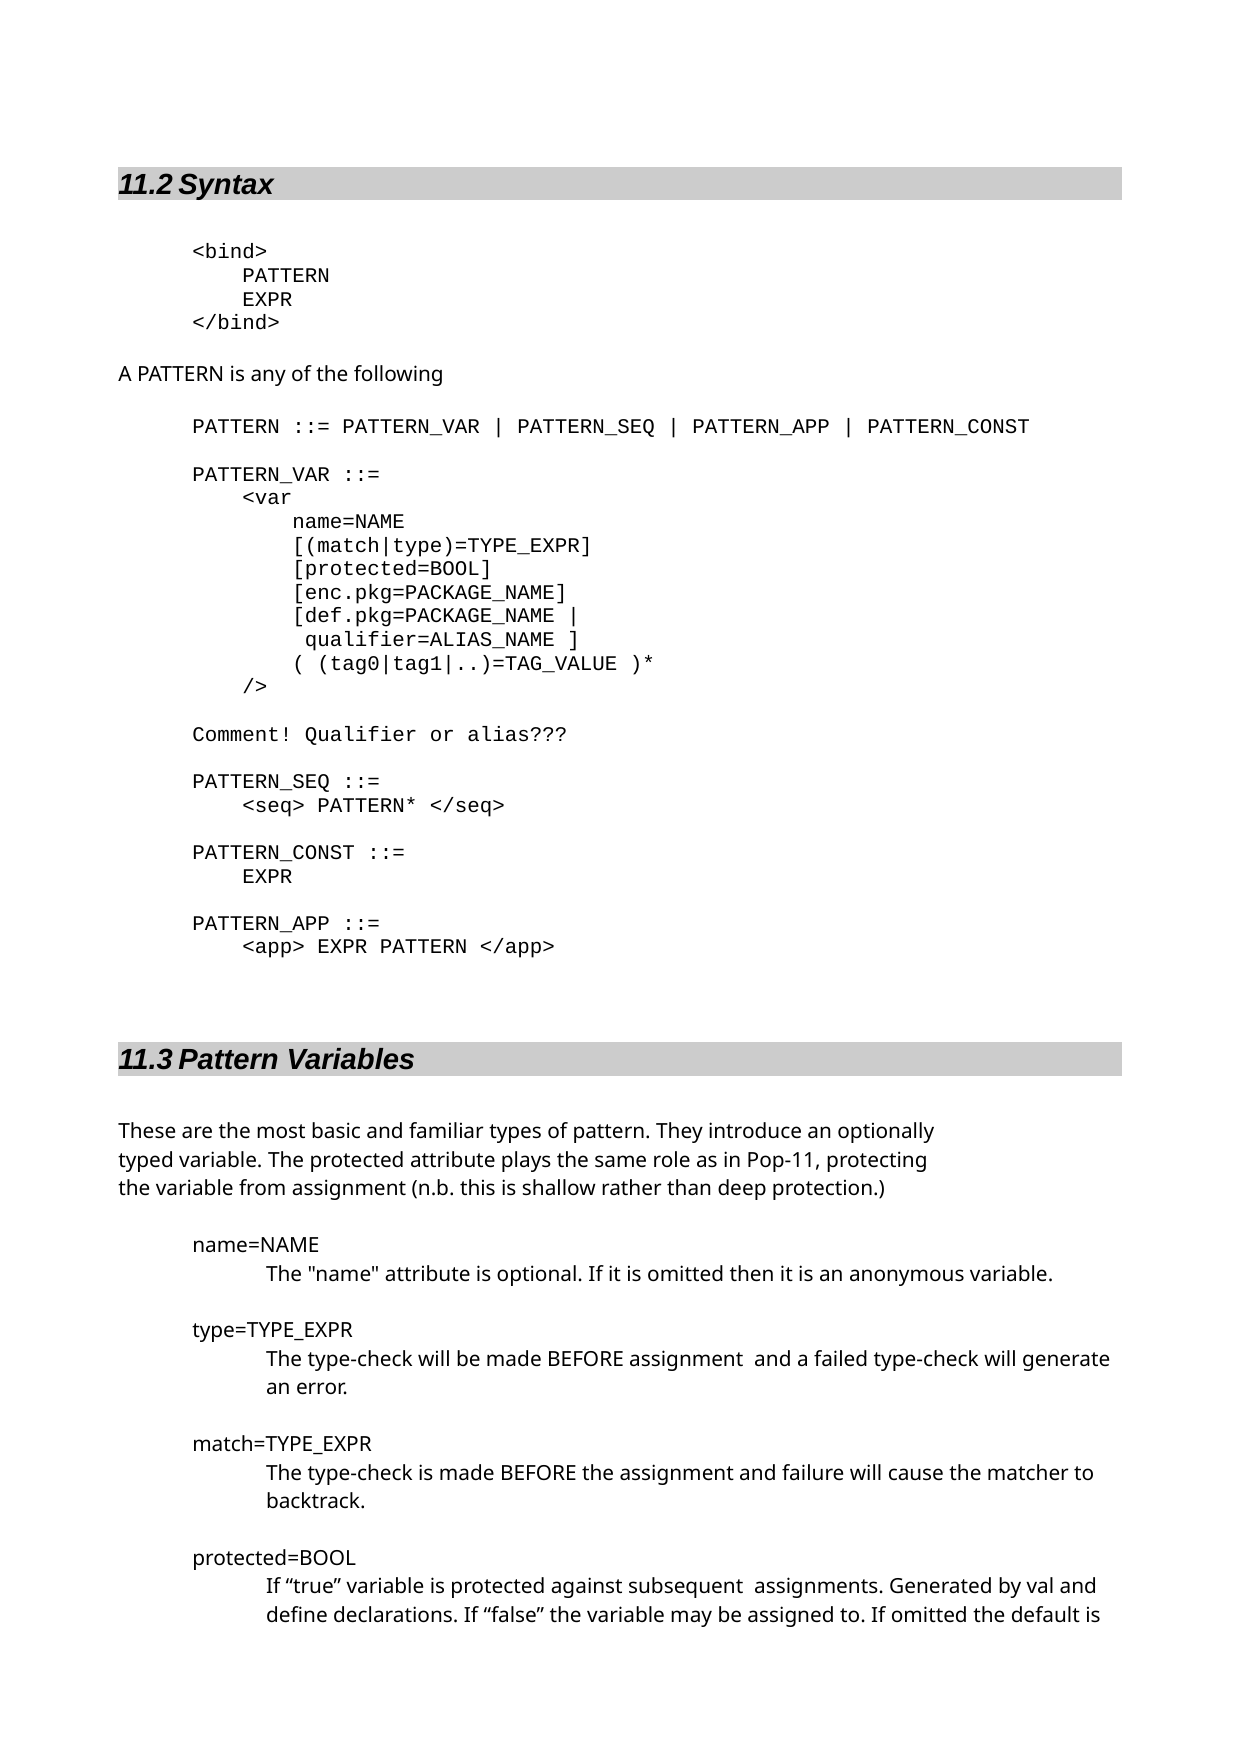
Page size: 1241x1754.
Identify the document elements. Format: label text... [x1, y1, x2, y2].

text <var [192, 487, 1122, 511]
text name=NAME [192, 511, 1122, 534]
text Comment! Qualifier or alias??? [192, 724, 1122, 747]
text </bind> [192, 312, 1122, 336]
text <seq> PATTERN* </seq> [192, 795, 1122, 818]
text [def.pkg=PACKAGE_NAME | [192, 606, 1122, 629]
text [protected=BOOL] [192, 558, 1122, 582]
text [enc.pkg=PACKAGE_NAME] [192, 582, 1122, 606]
text <app> EXPR PATTERN </app> [192, 937, 1122, 960]
text The "name" attribute is optional. If it is omitted then it is an anonymous variable. [266, 1259, 1122, 1287]
text match=TYPE_EXPR [192, 1429, 1122, 1458]
text The type-check will be made BEFORE assignment and a failed type-check will generate an error. [266, 1344, 1122, 1401]
text qualifier=ALIAS_NAME ] [192, 629, 1122, 653]
text <bind> [192, 241, 1122, 265]
text PATTERN_VAR ::= [192, 464, 1122, 487]
text PATTERN_APP ::= [192, 913, 1122, 937]
text type=TYPE_EXPR [192, 1316, 1122, 1344]
text protected=BOOL [192, 1543, 1122, 1572]
text The type-check is made BEFORE the assignment and failure will cause the matcher to backtrack. [266, 1458, 1122, 1515]
text PATTERN_SEQ ::= [192, 771, 1122, 795]
text A PATTERN is any of the following [118, 359, 1122, 388]
text PATTERN [192, 265, 1122, 288]
text /> [192, 676, 1122, 700]
text EXPR [192, 866, 1122, 889]
text [(match|type)=TYPE_EXPR] [192, 534, 1122, 558]
text PATTERN ::= PATTERN_VAR | PATTERN_SEQ | PATTERN_APP | PATTERN_CONST [192, 416, 1122, 440]
text PATTERN_CONST ::= [192, 842, 1122, 866]
text These are the most basic and familiar types of pattern. They introduce an optionally [118, 1117, 1122, 1145]
subtitle Syntax [118, 167, 1122, 200]
text ( (tag0|tag1|..)=TAG_VALUE )* [192, 653, 1122, 676]
text typed variable. The protected attribute plays the same role as in Pop-11, protecting [118, 1145, 1122, 1173]
text EXPR [192, 288, 1122, 312]
text If “true” variable is protected against subsequent assignments. Generated by val and define declarations. If “false” the variable may be assigned to. If omitted the default is [266, 1572, 1122, 1628]
text the variable from assignment (n.b. this is shallow rather than deep protection.) [118, 1173, 1122, 1202]
text name=NAME [192, 1230, 1122, 1259]
subtitle Pattern Variables [118, 1042, 1122, 1076]
